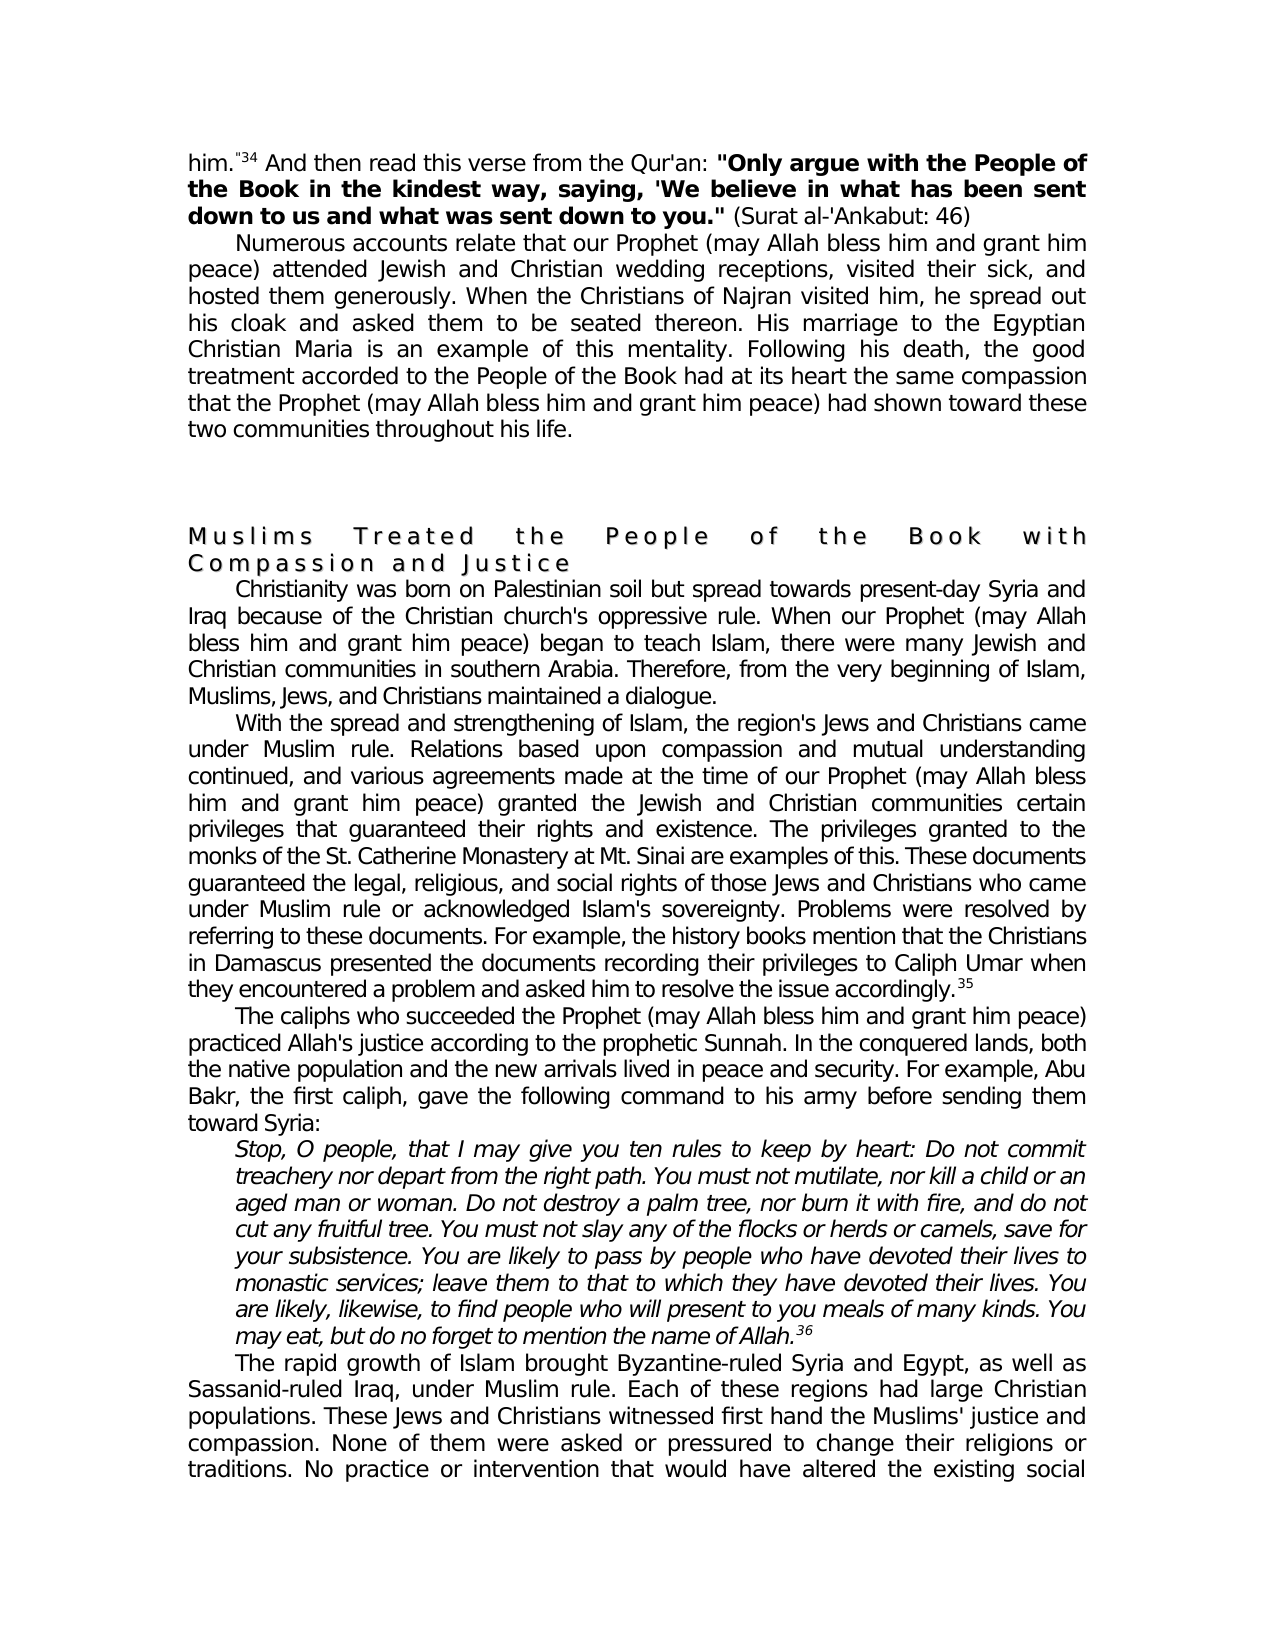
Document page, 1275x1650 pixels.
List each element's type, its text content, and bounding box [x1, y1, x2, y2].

text him."34 And then read this verse from the Qur'an: "Only argue with the People of the Book in the kindest way, saying, 'We believe in what has been sent down to us and what was sent down to you." (Surat al-'Ankabut: 46) [187, 150, 1087, 230]
text The rapid growth of Islam brought Byzantine-ruled Syria and Egypt, as well as Sassanid-ruled Iraq, under Muslim rule. Each of these regions had large Christian populations. These Jews and Christians witnessed first hand the Muslims' justice and compassion. None of them were asked or pressured to change their religions or traditions. No practice or intervention that would have altered the existing social [187, 1350, 1087, 1483]
text Muslims Treated the People of the Book with Compassion and Justice [187, 523, 1087, 577]
text Christianity was born on Palestinian soil but spread towards present-day Syria and Iraq because of the Christian church's oppressive rule. When our Prophet (may Allah bless him and grant him peace) began to teach Islam, there were many Jewish and Christian communities in southern Arabia. Therefore, from the very beginning of Islam, Muslims, Jews, and Christians maintained a dialogue. [187, 577, 1087, 710]
text The caliphs who succeeded the Prophet (may Allah bless him and grant him peace) practiced Allah's justice according to the prophetic Sunnah. In the conquered lands, both the native population and the new arrivals lived in peace and security. For example, Abu Bakr, the first caliph, gave the following command to his army before sending them toward Syria: [187, 1003, 1087, 1137]
text Numerous accounts relate that our Prophet (may Allah bless him and grant him peace) attended Jewish and Christian wedding receptions, visited their sick, and hosted them generously. When the Christians of Najran visited him, he spread out his cloak and asked them to be seated thereon. His marriage to the Egyptian Christian Maria is an example of this mentality. Following his death, the good treatment accorded to the People of the Book had at its heart the same compassion that the Prophet (may Allah bless him and grant him peace) had shown toward these two communities throughout his life. [187, 230, 1087, 443]
text Stop, O people, that I may give you ten rules to keep by heart: Do not commit treachery nor depart from the right path. You must not mutilate, nor kill a child or an aged man or woman. Do not destroy a palm tree, nor burn it with fire, and do not cut any fruitful tree. You must not slay any of the flocks or herds or camels, save for your subsistence. You are likely to pass by people who have devoted their lives to monastic services; leave them to that to which they have devoted their lives. You are likely, likewise, to find people who will present to you meals of many kinds. You may eat, but do no forget to mention the name of Allah.36 [235, 1137, 1087, 1350]
text With the spread and strengthening of Islam, the region's Jews and Christians came under Muslim rule. Relations based upon compassion and mutual understanding continued, and various agreements made at the time of our Prophet (may Allah bless him and grant him peace) granted the Jewish and Christian communities certain privileges that guaranteed their rights and existence. The privileges granted to the monks of the St. Catherine Monastery at Mt. Sinai are examples of this. These documents guaranteed the legal, religious, and social rights of those Jews and Christians who came under Muslim rule or acknowledged Islam's sovereignty. Problems were resolved by referring to these documents. For example, the history books mention that the Christians in Damascus presented the documents recording their privileges to Caliph Umar when they encountered a problem and asked him to resolve the issue accordingly.35 [187, 710, 1087, 1003]
